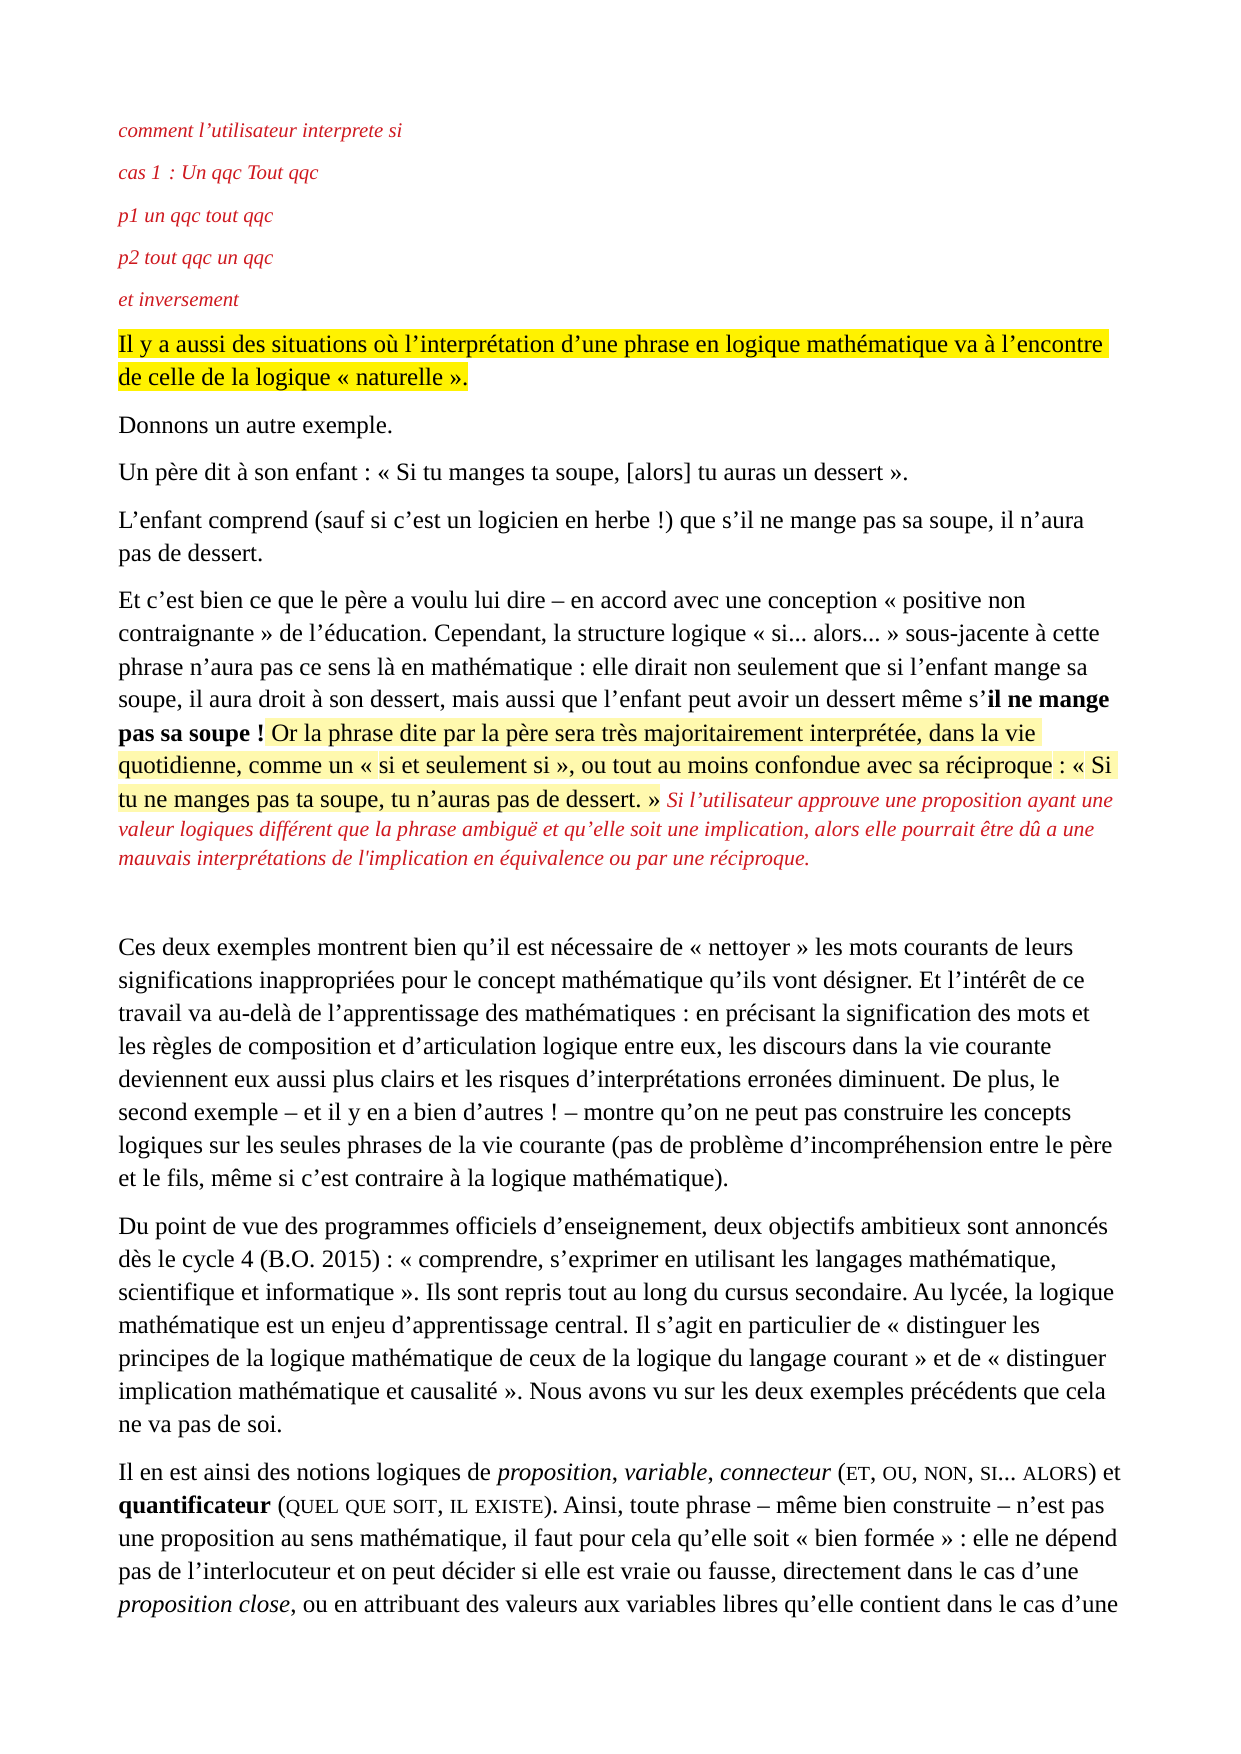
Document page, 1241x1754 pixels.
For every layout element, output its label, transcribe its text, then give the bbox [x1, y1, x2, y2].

text p2 tout qqc un qqc [118, 245, 1122, 269]
text L’enfant comprend (sauf si c’est un logicien en herbe !) que s’il ne mange pas sa soupe, il n’aura pas de dessert. [118, 505, 1122, 567]
text comment l’utilisateur interprete si [118, 118, 1122, 142]
text Ces deux exemples montrent bien qu’il est nécessaire de « nettoyer » les mots courants de leurs significations inappropriées pour le concept mathématique qu’ils vont désigner. Et l’intérêt de ce travail va au-delà de l’apprentissage des mathématiques : en précisant la signification des mots et les règles de composition et d’articulation logique entre eux, les discours dans la vie courante deviennent eux aussi plus clairs et les risques d’interprétations erronées diminuent. De plus, le second exemple – et il y en a bien d’autres ! – montre qu’on ne peut pas construire les concepts logiques sur les seules phrases de la vie courante (pas de problème d’incompréhension entre le père et le fils, même si c’est contraire à la logique mathématique). [118, 932, 1122, 1192]
text Du point de vue des programmes officiels d’enseignement, deux objectifs ambitieux sont annoncés dès le cycle 4 (B.O. 2015) : « comprendre, s’exprimer en utilisant les langages mathématique, scientifique et informatique ». Ils sont repris tout au long du cursus secondaire. Au lycée, la logique mathématique est un enjeu d’apprentissage central. Il s’agit en particulier de « distinguer les principes de la logique mathématique de ceux de la logique du langage courant » et de « distinguer implication mathématique et causalité ». Nous avons vu sur les deux exemples précédents que cela ne va pas de soi. [118, 1211, 1122, 1438]
text et inversement [118, 287, 1122, 311]
text Il en est ainsi des notions logiques de proposition, variable, connecteur (et, ou, non, si... alors) et quantificateur (quel que soit, il existe). Ainsi, toute phrase – même bien construite – n’est pas une proposition au sens mathématique, il faut pour cela qu’elle soit « bien formée » : elle ne dépend pas de l’interlocuteur et on peut décider si elle est vraie ou fausse, directement dans le cas d’une proposition close, ou en attribuant des valeurs aux variables libres qu’elle contient dans le cas d’une [118, 1457, 1122, 1617]
text Donnons un autre exemple. [118, 410, 1122, 438]
text cas 1 : Un qqc Tout qqc [118, 160, 1122, 184]
text Un père dit à son enfant : « Si tu manges ta soupe, [alors] tu auras un dessert ». [118, 457, 1122, 486]
text Et c’est bien ce que le père a voulu lui dire – en accord avec une conception « positive non contraignante » de l’éducation. Cependant, la structure logique « si... alors... » sous-jacente à cette phrase n’aura pas ce sens là en mathématique : elle dirait non seulement que si l’enfant mange sa soupe, il aura droit à son dessert, mais aussi que l’enfant peut avoir un dessert même s’il ne mange pas sa soupe ! Or la phrase dite par la père sera très majoritairement interprétée, dans la vie quotidienne, comme un « si et seulement si », ou tout au moins confondue avec sa réciproque : « Si tu ne manges pas ta soupe, tu n’auras pas de dessert. » Si l’utilisateur approuve une proposition ayant une valeur logiques différent que la phrase ambiguë et qu’elle soit une implication, alors elle pourrait être dû a une mauvais interprétations de l'implication en équivalence ou par une réciproque. [118, 586, 1122, 870]
text Il y a aussi des situations où l’interprétation d’une phrase en logique mathématique va à l’encontre de celle de la logique « naturelle ». [118, 329, 1122, 391]
text p1 un qqc tout qqc [118, 202, 1122, 227]
